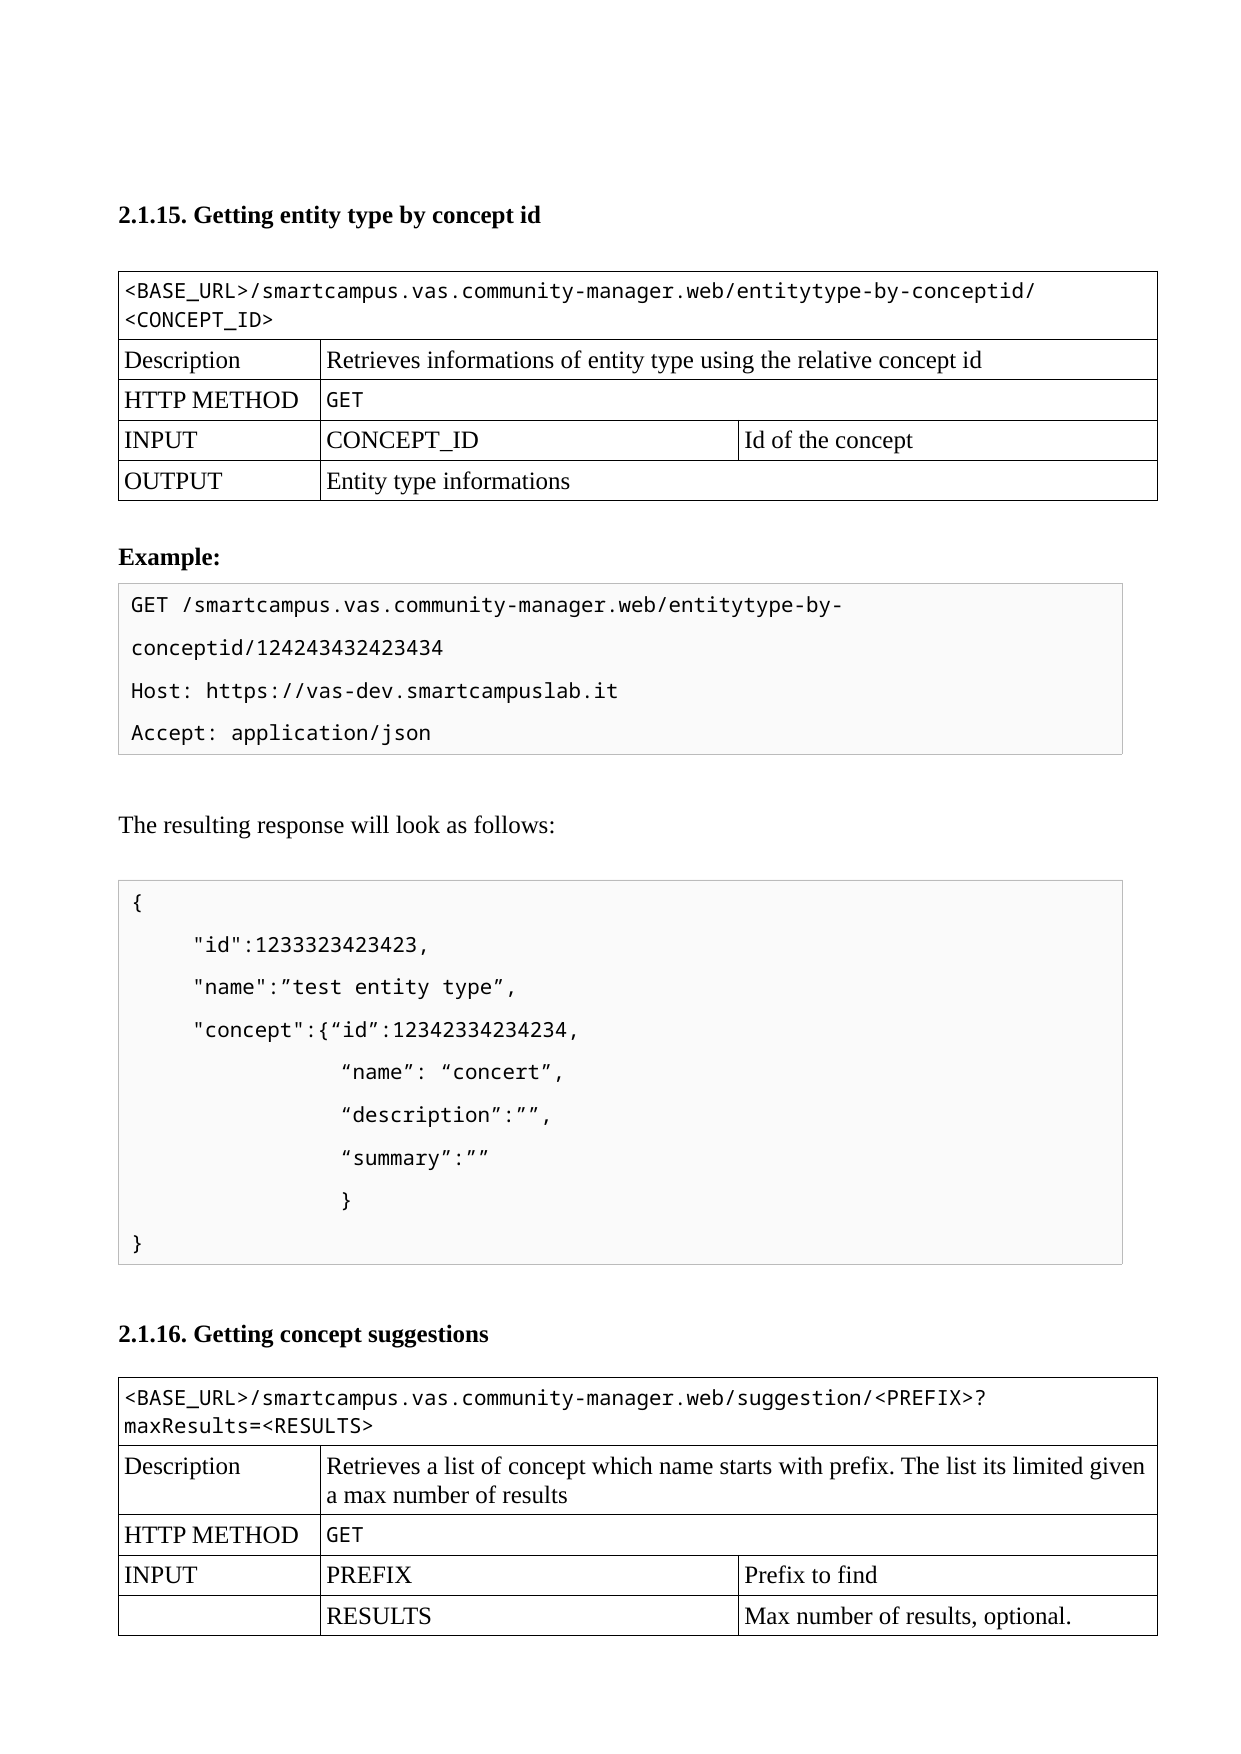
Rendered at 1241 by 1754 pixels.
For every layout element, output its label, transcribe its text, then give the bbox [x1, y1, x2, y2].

text Example: [118, 542, 1122, 570]
text } [119, 1220, 1122, 1264]
text “description”:””, [119, 1092, 1122, 1128]
table_cell PREFIX [321, 1556, 738, 1595]
table_cell CONCEPT_ID [321, 421, 738, 460]
table_cell [119, 1596, 320, 1635]
table_cell GET [321, 380, 1157, 420]
table_cell Prefix to find [739, 1556, 1157, 1595]
text "id":1233323423423, [119, 922, 1122, 958]
table_cell HTTP METHOD [119, 1515, 320, 1555]
text 2.1.15. Getting entity type by concept id [118, 201, 1122, 229]
table_header <BASE_URL>/smartcampus.vas.community-manager.web/suggestion/<PREFIX>?maxResults=<RESULTS> [119, 1378, 1157, 1445]
text Host: https://vas-dev.smartcampuslab.it [119, 668, 1122, 704]
table_header <BASE_URL>/smartcampus.vas.community-manager.web/entitytype-by-conceptid/<CONCEPT_ID> [119, 272, 1157, 339]
text } [119, 1178, 1122, 1214]
text GET /smartcampus.vas.community-manager.web/entitytype-by-conceptid/124243432423434 [119, 584, 1122, 662]
table_cell Description [119, 340, 320, 379]
table_cell INPUT [119, 421, 320, 460]
text “summary”:”” [119, 1135, 1122, 1171]
table_cell Max number of results, optional. [739, 1596, 1157, 1635]
text “name”: “concert”, [119, 1050, 1122, 1086]
table_cell OUTPUT [119, 461, 320, 500]
table_cell Retrieves a list of concept which name starts with prefix. The list its limited given a max number of results [321, 1446, 1157, 1514]
table_cell Retrieves informations of entity type using the relative concept id [321, 340, 1157, 379]
table_cell Entity type informations [321, 461, 1157, 500]
text { [119, 881, 1122, 916]
text The resulting response will look as follows: [118, 810, 1122, 838]
table_cell RESULTS [321, 1596, 738, 1635]
text Accept: application/json [119, 711, 1122, 754]
table_cell GET [321, 1515, 1157, 1555]
text "name":”test entity type”, [119, 965, 1122, 1001]
table_cell Description [119, 1446, 320, 1514]
table_cell HTTP METHOD [119, 380, 320, 420]
text "concept":{“id”:12342334234234, [119, 1007, 1122, 1043]
table_cell INPUT [119, 1556, 320, 1595]
table_cell Id of the concept [739, 421, 1157, 460]
text 2.1.16. Getting concept suggestions [118, 1319, 1122, 1348]
